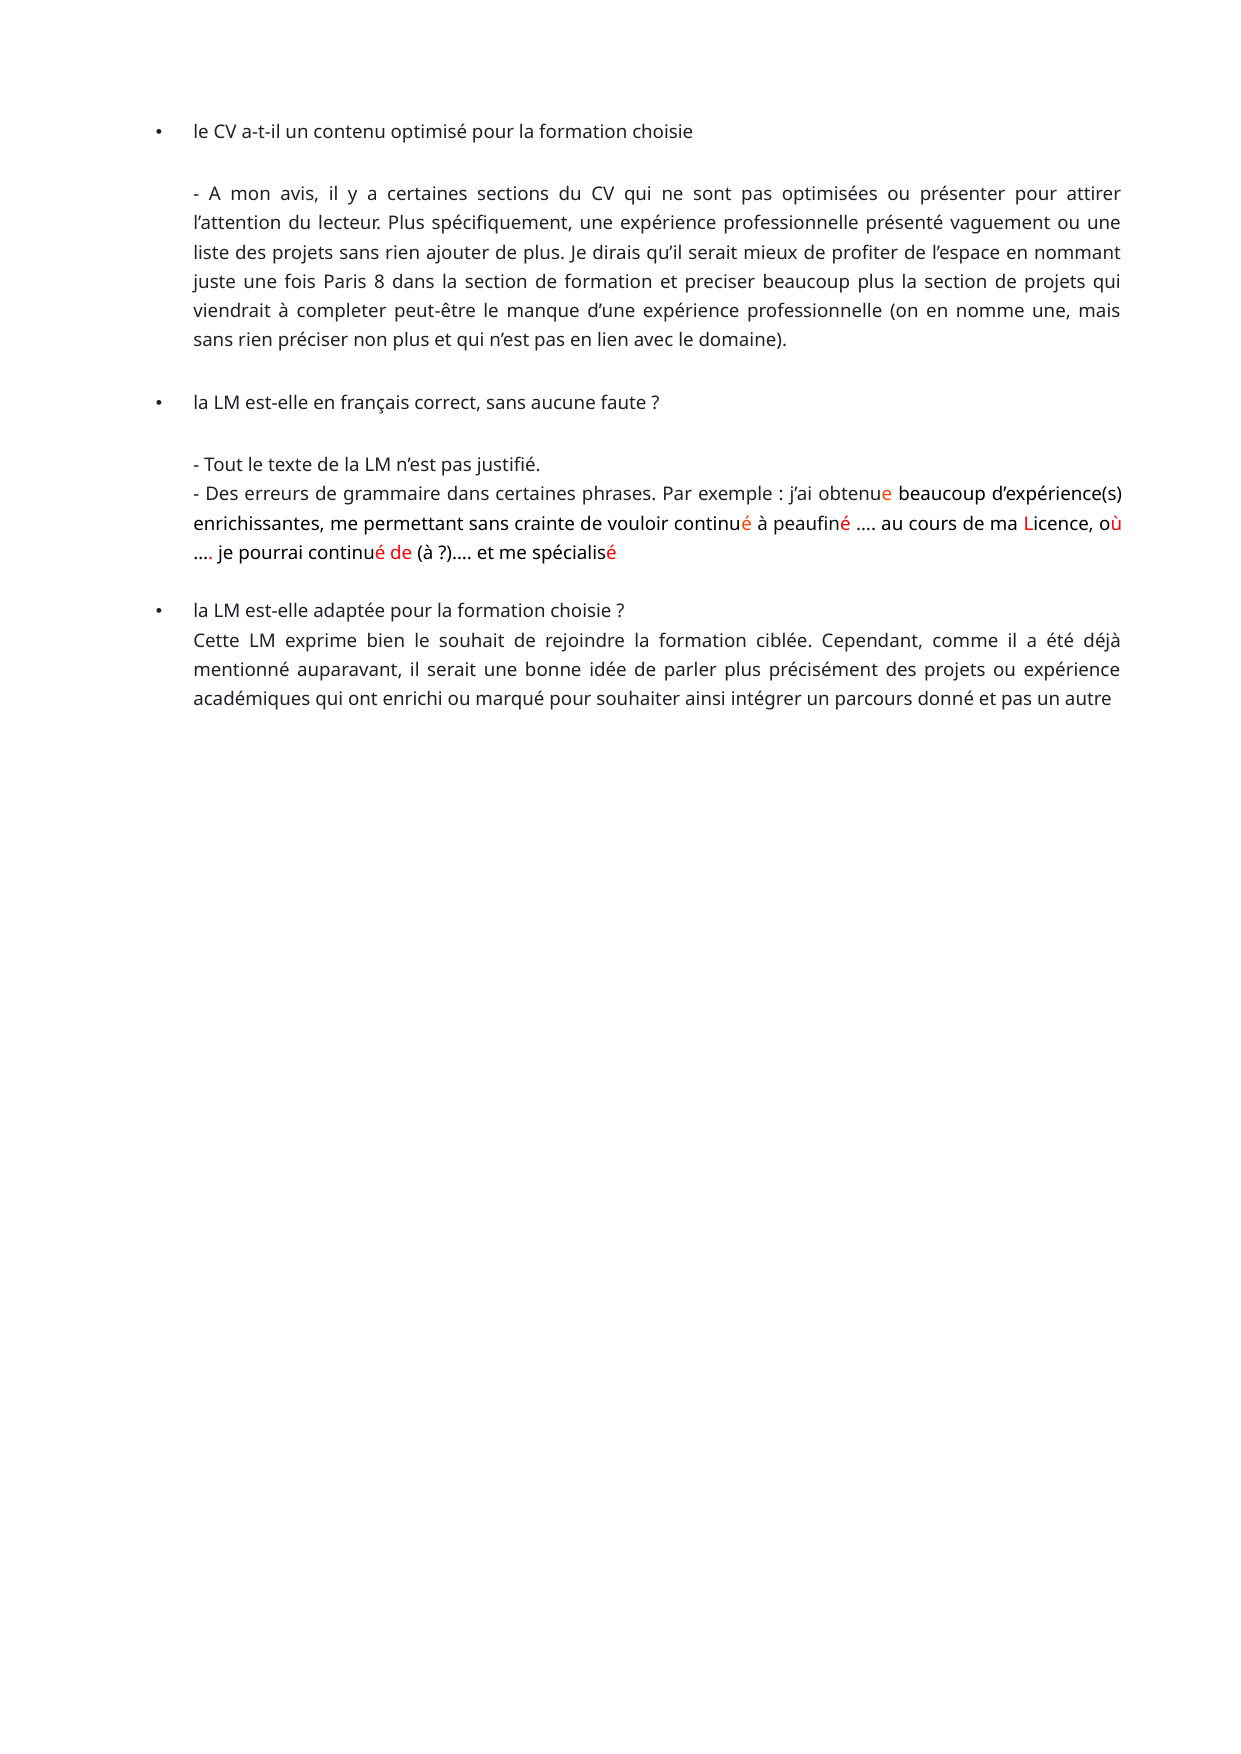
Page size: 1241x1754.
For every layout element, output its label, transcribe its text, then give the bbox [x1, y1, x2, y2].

list - Des erreurs de grammaire dans certaines phrases. Par exemple : j’ai obtenue beaucoup d’expérience(s) enrichissantes, me permettant sans crainte de vouloir continué à peaufiné …. au cours de ma Licence, où …. je pourrai continué de (à ?)…. et me spécialisé [156, 481, 1122, 565]
list le CV a-t-il un contenu optimisé pour la formation choisie [156, 118, 1122, 144]
list - Tout le texte de la LM n’est pas justifié. [156, 451, 1122, 477]
list la LM est-elle adaptée pour la formation choisie ? [156, 598, 1122, 623]
list la LM est-elle en français correct, sans aucune faute ? [156, 389, 1122, 414]
list Cette LM exprime bien le souhait de rejoindre la formation ciblée. Cependant, comme il a été déjà mentionné auparavant, il serait une bonne idée de parler plus précisément des projets ou expérience académiques qui ont enrichi ou marqué pour souhaiter ainsi intégrer un parcours donné et pas un autre [156, 627, 1122, 711]
list - A mon avis, il y a certaines sections du CV qui ne sont pas optimisées ou présenter pour attirer l’attention du lecteur. Plus spécifiquement, une expérience professionnelle présenté vaguement ou une liste des projets sans rien ajouter de plus. Je dirais qu’il serait mieux de profiter de l’espace en nommant juste une fois Paris 8 dans la section de formation et preciser beaucoup plus la section de projets qui viendrait à completer peut-être le manque d’une expérience professionnelle (on en nomme une, mais sans rien préciser non plus et qui n’est pas en lien avec le domaine). [156, 180, 1122, 352]
